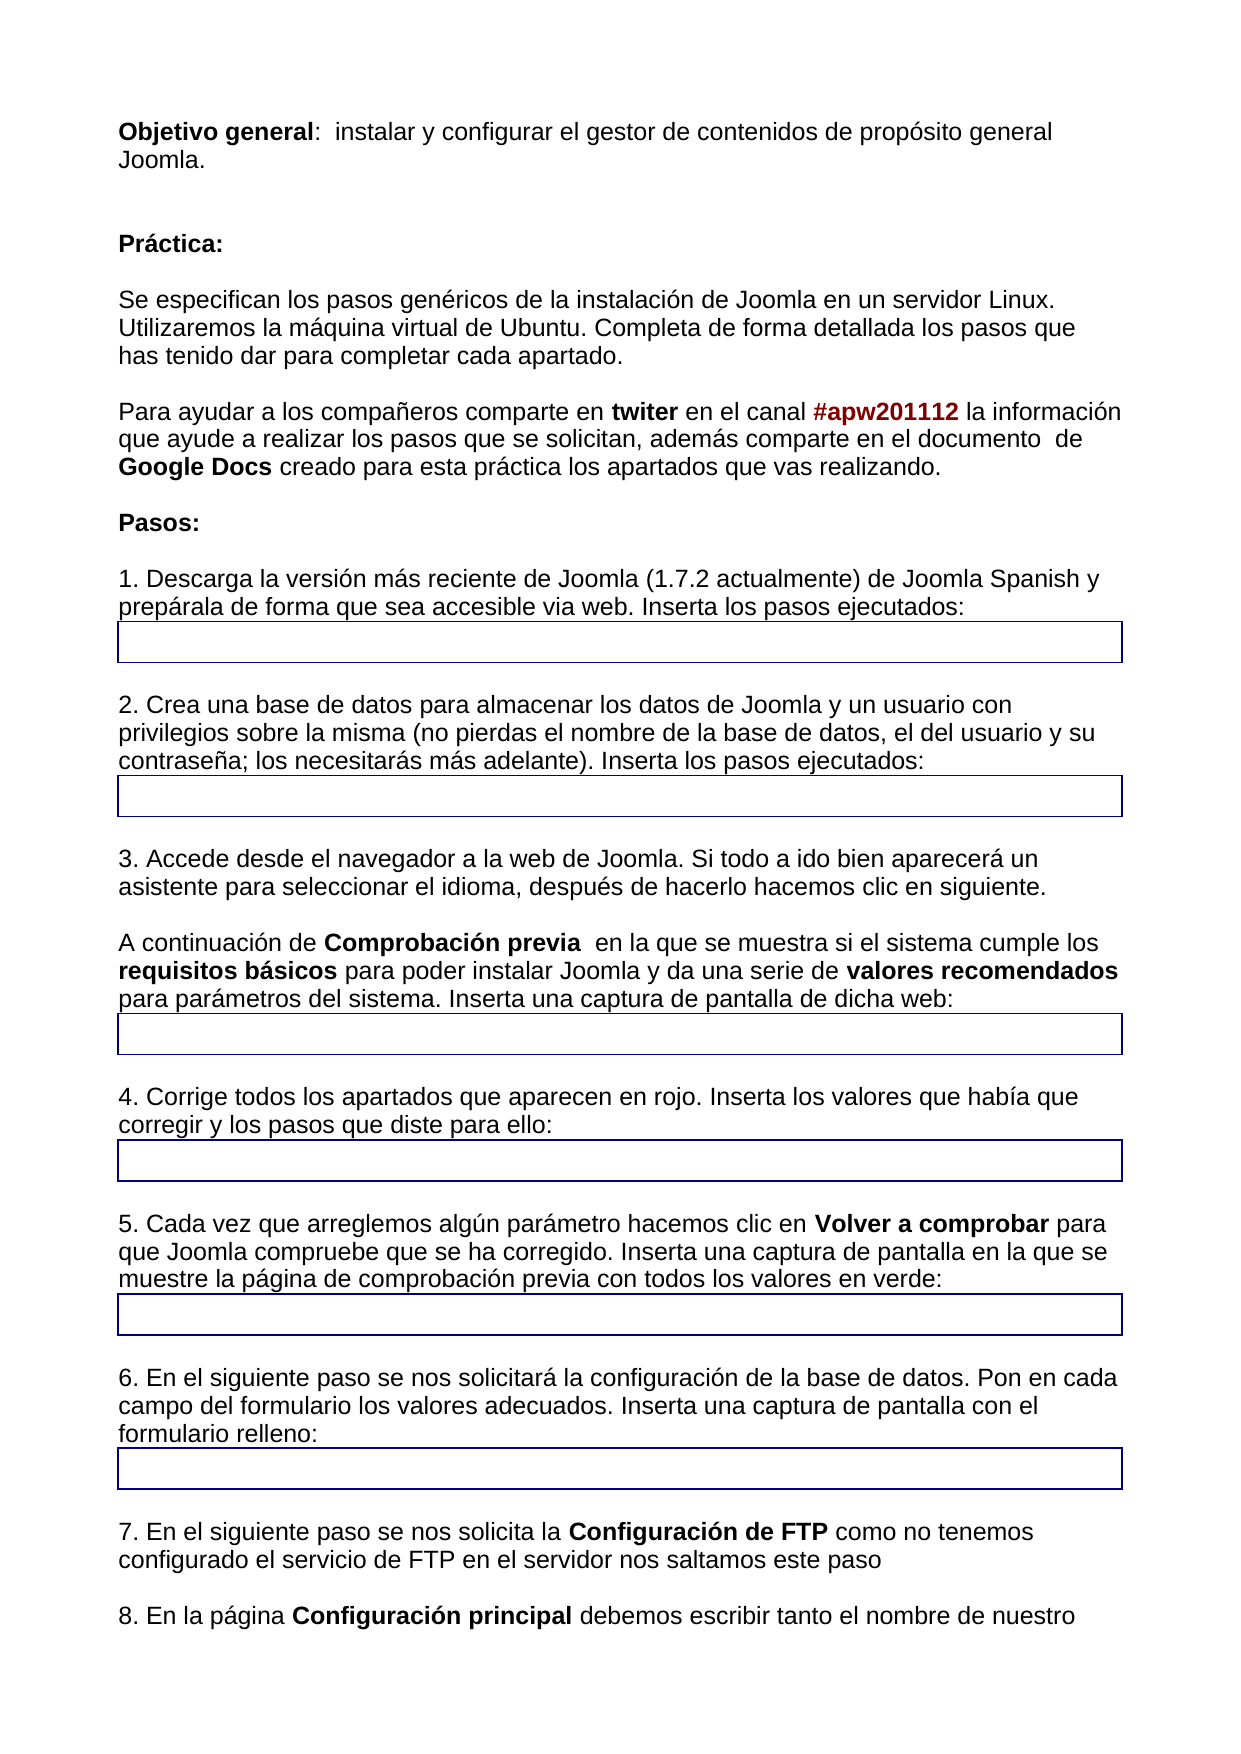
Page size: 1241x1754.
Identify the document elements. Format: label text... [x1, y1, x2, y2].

table_header [119, 1449, 1121, 1488]
table_header [119, 1141, 1121, 1180]
text 6. En el siguiente paso se nos solicitará la configuración de la base de datos. Pon en cada campo del formulario los valores adecuados. Inserta una captura de pantalla con el formulario relleno: [118, 1363, 1122, 1447]
text 4. Corrige todos los apartados que aparecen en rojo. Inserta los valores que había que corregir y los pasos que diste para ello: [118, 1083, 1122, 1139]
text A continuación de Comprobación previa en la que se muestra si el sistema cumple los requisitos básicos para poder instalar Joomla y da una serie de valores recomendados para parámetros del sistema. Inserta una captura de pantalla de dicha web: [118, 929, 1122, 1013]
table_header [119, 622, 1121, 662]
text Se especifican los pasos genéricos de la instalación de Joomla en un servidor Linux. Utilizaremos la máquina virtual de Ubuntu. Completa de forma detallada los pasos que has tenido dar para completar cada apartado. [118, 286, 1122, 369]
table_header [119, 1014, 1121, 1054]
text Pasos: [118, 509, 1122, 537]
text 3. Accede desde el navegador a la web de Joomla. Si todo a ido bien aparecerá un asistente para seleccionar el idioma, después de hacerlo hacemos clic en siguiente. [118, 845, 1122, 901]
table_header [119, 1295, 1121, 1334]
text Práctica: [118, 230, 1122, 258]
text 1. Descarga la versión más reciente de Joomla (1.7.2 actualmente) de Joomla Spanish y prepárala de forma que sea accesible via web. Inserta los pasos ejecutados: [118, 565, 1122, 621]
text 5. Cada vez que arreglemos algún parámetro hacemos clic en Volver a comprobar para que Joomla compruebe que se ha corregido. Inserta una captura de pantalla en la que se muestre la página de comprobación previa con todos los valores en verde: [118, 1209, 1122, 1293]
table_header [119, 776, 1121, 816]
text 7. En el siguiente paso se nos solicita la Configuración de FTP como no tenemos configurado el servicio de FTP en el servidor nos saltamos este paso [118, 1518, 1122, 1573]
text 2. Crea una base de datos para almacenar los datos de Joomla y un usuario con privilegios sobre la misma (no pierdas el nombre de la base de datos, el del usuario y su contraseña; los necesitarás más adelante). Inserta los pasos ejecutados: [118, 691, 1122, 775]
text Objetivo general: instalar y configurar el gestor de contenidos de propósito general Joomla. [118, 118, 1122, 174]
text Para ayudar a los compañeros comparte en twiter en el canal #apw201112 la información que ayude a realizar los pasos que se solicitan, además comparte en el documento de Google Docs creado para esta práctica los apartados que vas realizando. [118, 397, 1122, 481]
text 8. En la página Configuración principal debemos escribir tanto el nombre de nuestro [118, 1601, 1122, 1629]
